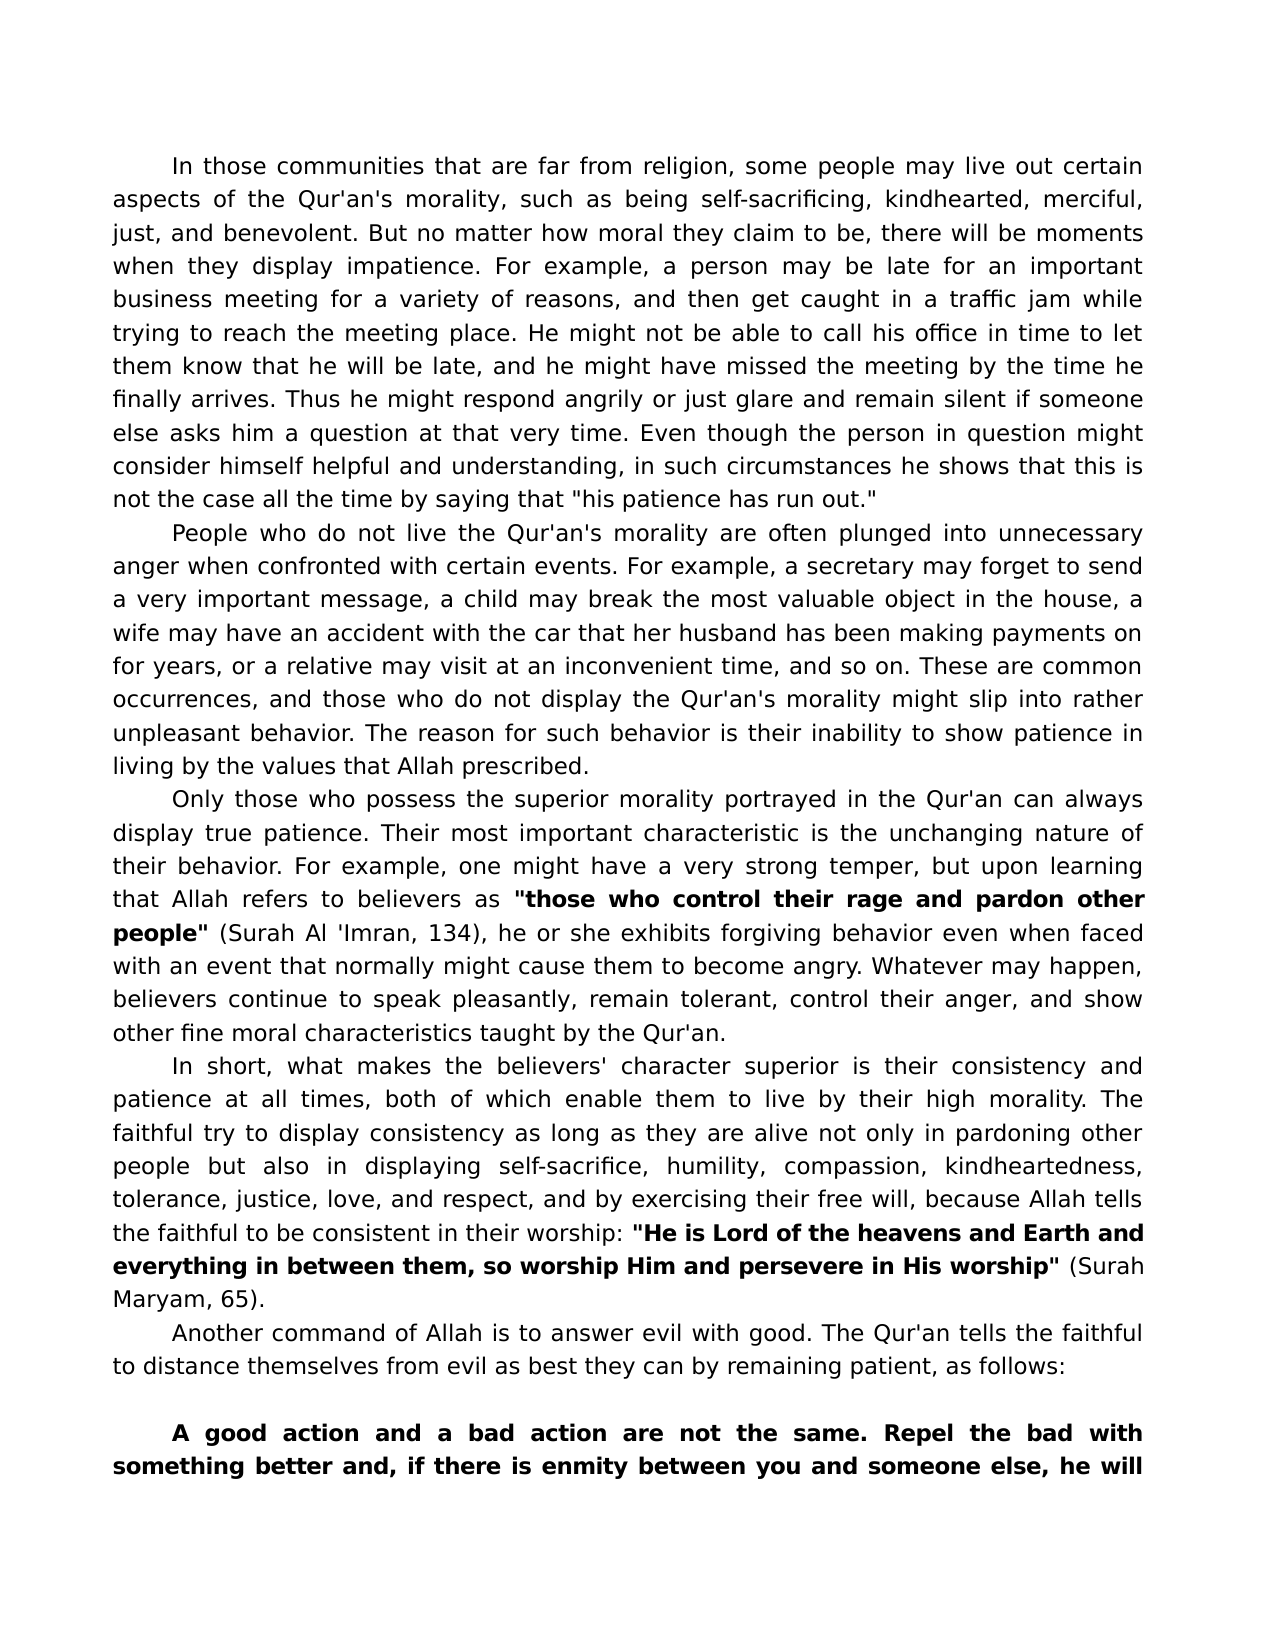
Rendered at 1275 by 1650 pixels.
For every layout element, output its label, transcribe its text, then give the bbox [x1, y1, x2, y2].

text In short, what makes the believers' character superior is their consistency and patience at all times, both of which enable them to live by their high morality. The faithful try to display consistency as long as they are alive not only in pardoning other people but also in displaying self-sacrifice, humility, compassion, kindheartedness, tolerance, justice, love, and respect, and by exercising their free will, because Allah tells the faithful to be consistent in their worship: "He is Lord of the heavens and Earth and everything in between them, so worship Him and persevere in His worship" (Surah Maryam, 65). [112, 1048, 1145, 1314]
text Another command of Allah is to answer evil with good. The Qur'an tells the faithful to distance themselves from evil as best they can by remaining patient, as follows: [112, 1314, 1145, 1381]
text People who do not live the Qur'an's morality are often plunged into unnecessary anger when confronted with certain events. For example, a secretary may forget to send a very important message, a child may break the most valuable object in the house, a wife may have an accident with the car that her husband has been making payments on for years, or a relative may visit at an inconvenient time, and so on. These are common occurrences, and those who do not display the Qur'an's morality might slip into rather unpleasant behavior. The reason for such behavior is their inability to show patience in living by the values that Allah prescribed. [112, 514, 1145, 781]
text In those communities that are far from religion, some people may live out certain aspects of the Qur'an's morality, such as being self-sacrificing, kindhearted, merciful, just, and benevolent. But no matter how moral they claim to be, there will be moments when they display impatience. For example, a person may be late for an important business meeting for a variety of reasons, and then get caught in a traffic jam while trying to reach the meeting place. He might not be able to call his office in time to let them know that he will be late, and he might have missed the meeting by the time he finally arrives. Thus he might respond angrily or just glare and remain silent if someone else asks him a question at that very time. Even though the person in question might consider himself helpful and understanding, in such circumstances he shows that this is not the case all the time by saying that "his patience has run out." [112, 148, 1145, 514]
text Only those who possess the superior morality portrayed in the Qur'an can always display true patience. Their most important characteristic is the unchanging nature of their behavior. For example, one might have a very strong temper, but upon learning that Allah refers to believers as "those who control their rage and pardon other people" (Surah Al 'Imran, 134), he or she exhibits forgiving behavior even when faced with an event that normally might cause them to become angry. Whatever may happen, believers continue to speak pleasantly, remain tolerant, control their anger, and show other fine moral characteristics taught by the Qur'an. [112, 781, 1145, 1048]
text A good action and a bad action are not the same. Repel the bad with something better and, if there is enmity between you and someone else, he will [112, 1414, 1145, 1481]
